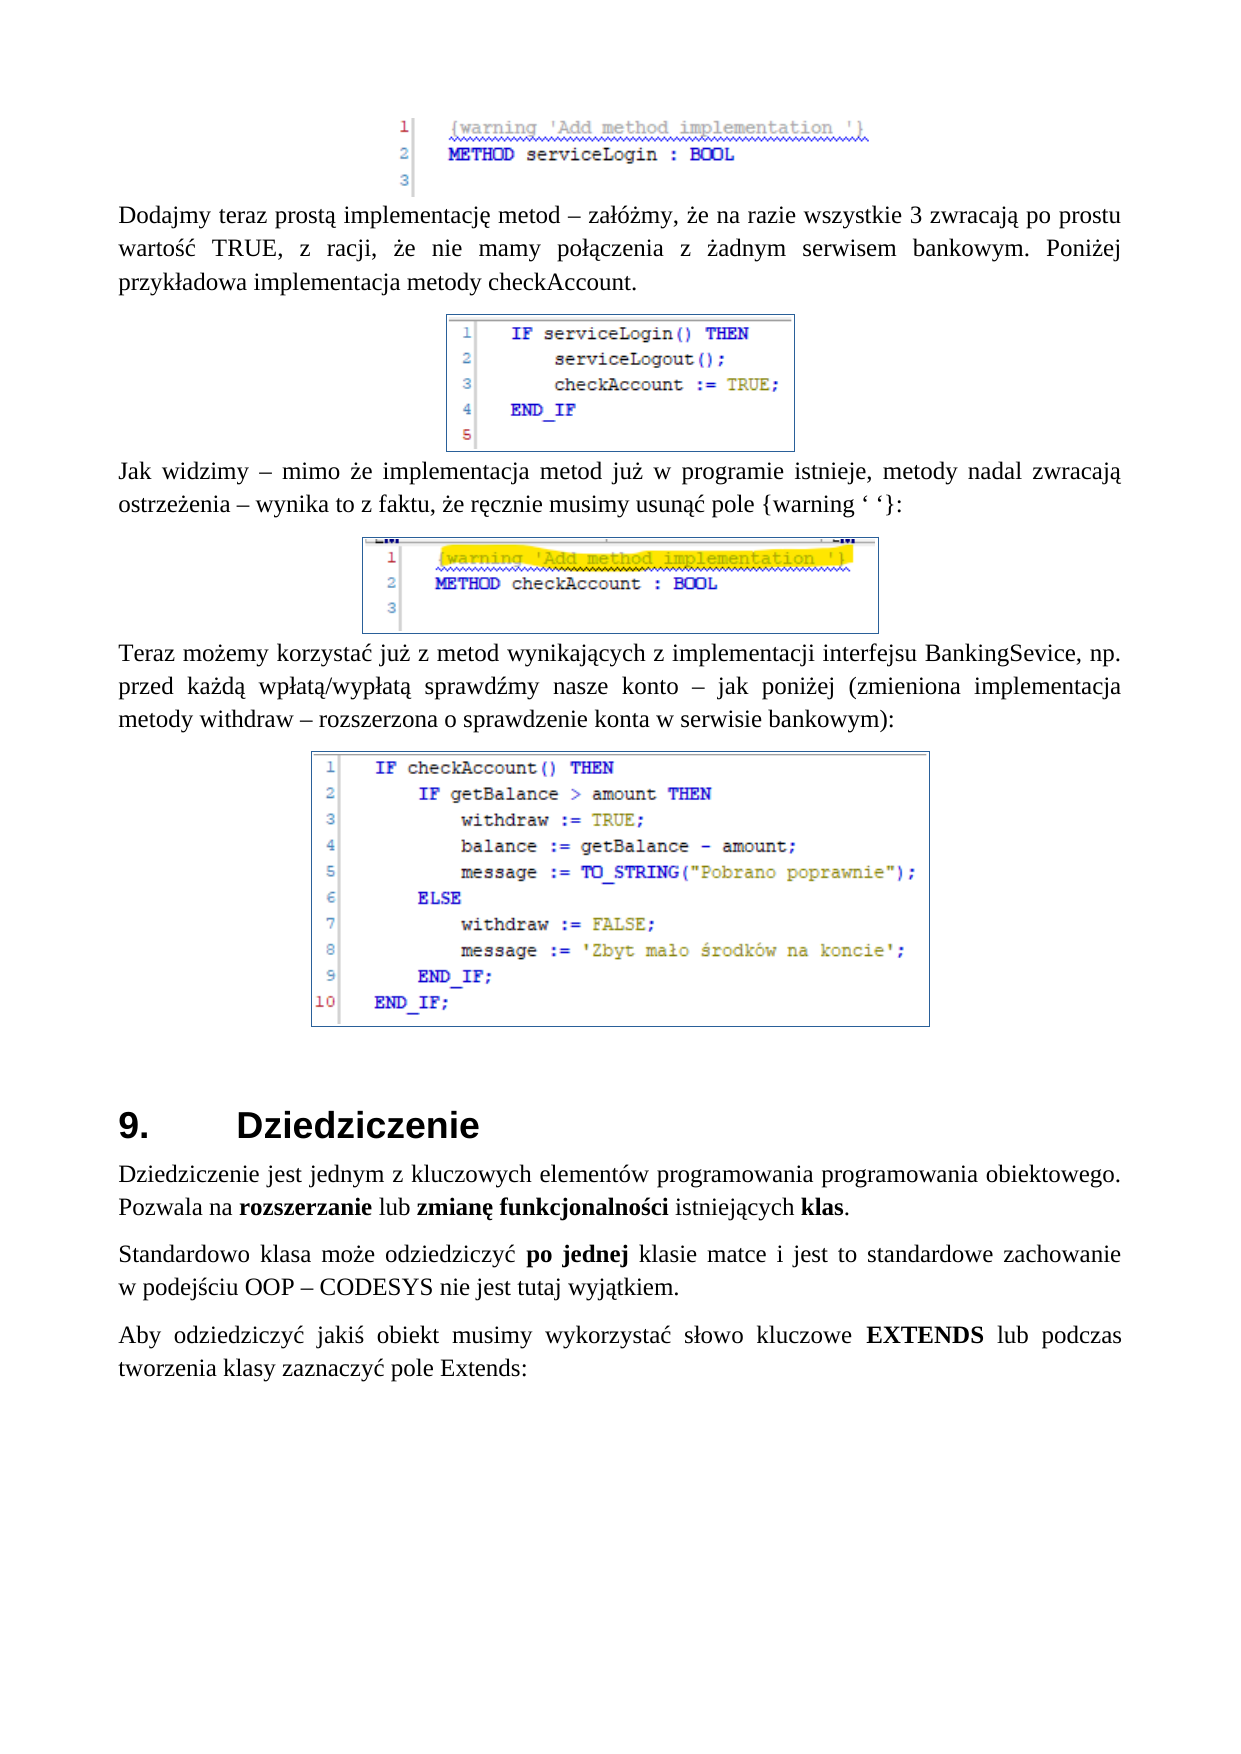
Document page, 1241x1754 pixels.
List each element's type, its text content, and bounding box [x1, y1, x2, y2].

text Dodajmy teraz prostą implementację metod – załóżmy, że na razie wszystkie 3 zwracają po prostu wartość TRUE, z racji, że nie mamy połączenia z żadnym serwisem bankowym. Poniżej przykładowa implementacja metody checkAccount. [118, 118, 1122, 295]
text Standardowo klasa może odziedziczyć po jednej klasie matce i jest to standardowe zachowanie w podejściu OOP – CODESYS nie jest tutaj wyjątkiem. [118, 1239, 1122, 1301]
text Dziedziczenie jest jednym z kluczowych elementów programowania programowania obiektowego. Pozwala na rozszerzanie lub zmianę funkcjonalności istniejących klas. [118, 1159, 1122, 1221]
subtitle Dziedziczenie [118, 1103, 1122, 1146]
text Aby odziedziczyć jakiś obiekt musimy wykorzystać słowo kluczowe EXTENDS lub podczas tworzenia klasy zaznaczyć pole Extends: [118, 1320, 1122, 1382]
picture [448, 317, 792, 449]
picture [371, 118, 869, 197]
picture [365, 539, 875, 631]
text Teraz możemy korzystać już z metod wynikających z implementacji interfejsu BankingSevice, np. przed każdą wpłatą/wypłatą sprawdźmy nasze konto – jak poniżej (zmieniona implementacja metody withdraw – rozszerzona o sprawdzenie konta w serwisie bankowym): [118, 537, 1122, 732]
picture [313, 754, 927, 1024]
text Jak widzimy – mimo że implementacja metod już w programie istnieje, metody nadal zwracają ostrzeżenia – wynika to z faktu, że ręcznie musimy usunąć pole {warning ‘ ‘}: [118, 314, 1122, 518]
